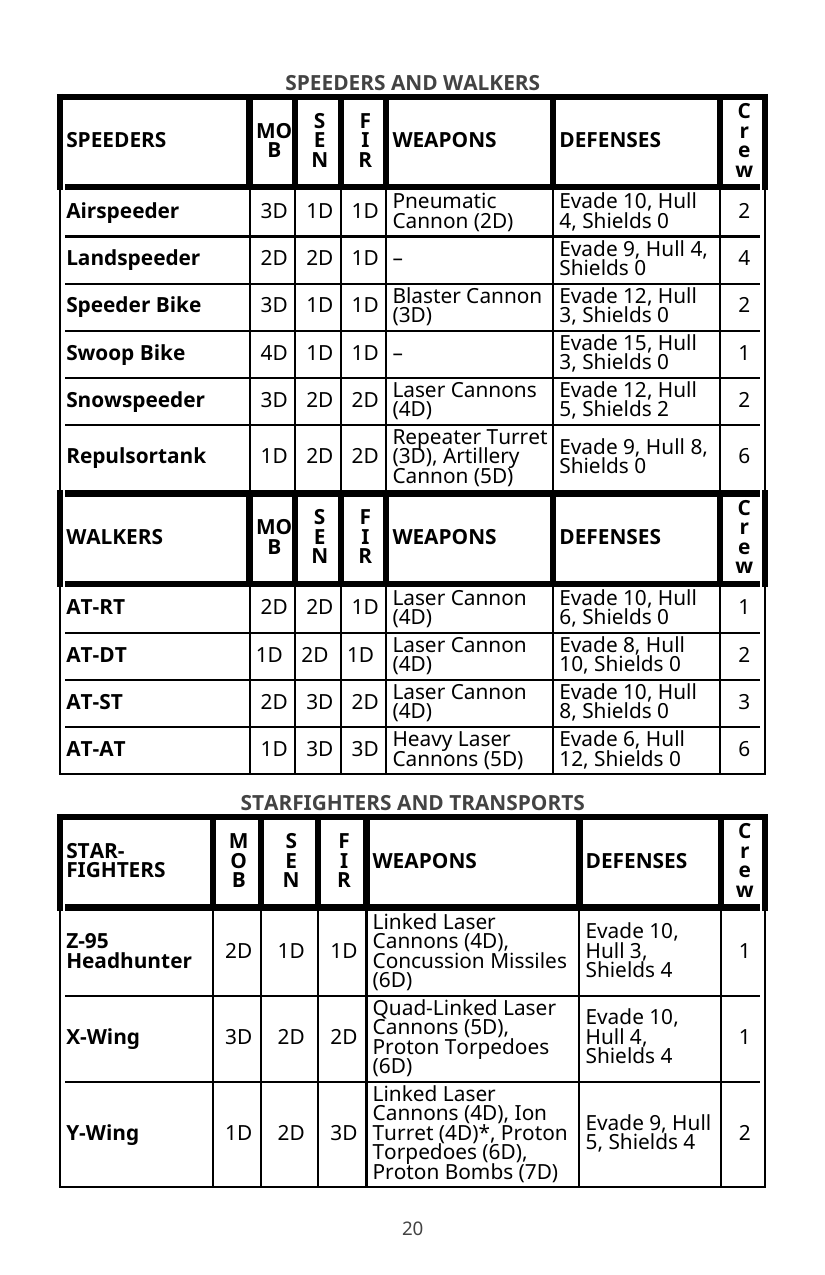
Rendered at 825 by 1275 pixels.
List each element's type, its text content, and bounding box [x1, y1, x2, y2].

table_cell 3D [319, 1083, 365, 1186]
table_cell 3D [214, 997, 260, 1081]
table_cell 1D [342, 238, 385, 282]
table_cell 4D [251, 332, 294, 377]
table_cell 2D [319, 997, 365, 1081]
table_cell WALKERS [63, 490, 246, 581]
table_header S E N [264, 820, 315, 904]
table_cell Laser Cannon (4D) [387, 634, 552, 679]
table_header M O B [216, 820, 258, 904]
table_cell Pneumatic Cannon (2D) [387, 190, 552, 235]
table_cell Evade 6, Hull 12, Shields 0 [554, 728, 719, 773]
table_header STAR- FIGHTERS [63, 820, 210, 904]
table_cell Repeater Turret (3D), Artillery Cannon (5D) [387, 426, 552, 490]
table_cell Snowspeeder [61, 377, 249, 424]
table_cell Evade 9, Hull 4, Shields 0 [554, 238, 719, 282]
table_header F I R [344, 100, 383, 184]
table_header MO B [253, 100, 292, 184]
table_cell 2D [296, 587, 340, 632]
table_cell WEAPONS [389, 497, 550, 581]
table_cell AT-DT [61, 632, 249, 679]
table_cell 1D [342, 285, 385, 329]
table_cell 1 [722, 995, 764, 1081]
table_cell 1 [721, 581, 764, 632]
table_cell DEFENSES [556, 497, 717, 581]
table_cell AT-AT [61, 726, 249, 773]
table_cell 3D [251, 190, 294, 235]
table_cell F I R [344, 497, 383, 581]
table_cell 3D [251, 285, 294, 329]
table_cell 1D [262, 911, 317, 994]
table_cell 1 [721, 330, 764, 377]
subtitle STARFIGHTERS AND TRANSPORTS [60, 794, 765, 814]
table_cell Linked Laser Cannons (4D), Ion Turret (4D)*, Proton Torpedoes (6D), Proton Bombs (7D) [368, 1083, 578, 1186]
table_cell Evade 8, Hull 10, Shields 0 [554, 634, 719, 679]
table_cell Repulsortank [61, 424, 249, 490]
table_cell Evade 10, Hull 8, Shields 0 [554, 681, 719, 726]
table_cell Laser Cannons (4D) [387, 379, 552, 424]
table_cell Evade 10, Hull 3, Shields 4 [580, 911, 720, 994]
table_header C r e w [723, 100, 762, 184]
table_cell 2D [214, 911, 260, 994]
table_cell Swoop Bike [61, 330, 249, 377]
table_cell Evade 9, Hull 5, Shields 4 [580, 1083, 720, 1186]
table_cell 1D [296, 285, 340, 329]
table_cell 2 [722, 1081, 764, 1186]
table_cell Landspeeder [61, 235, 249, 282]
table_cell S E N [298, 497, 338, 581]
table_cell 2 [721, 632, 764, 679]
table_header S E N [298, 100, 338, 184]
table_cell Z-95 Headhunter [61, 904, 212, 994]
table_cell 6 [721, 424, 764, 490]
table_cell 1D [342, 332, 385, 377]
table_cell Speeder Bike [61, 282, 249, 329]
table_header WEAPONS [370, 820, 576, 904]
table_cell 2D [296, 238, 340, 282]
table_cell 1D [251, 426, 294, 490]
table_header C r e w [724, 820, 762, 904]
table_cell Evade 10, Hull 4, Shields 0 [554, 190, 719, 235]
table_cell – [387, 238, 552, 282]
table_header F I R [321, 820, 363, 904]
table_cell 2D [342, 426, 385, 490]
table_cell Evade 9, Hull 8, Shields 0 [554, 426, 719, 490]
table_cell AT-ST [61, 679, 249, 726]
table_cell Laser Cannon (4D) [387, 681, 552, 726]
table_cell MO B [253, 497, 292, 581]
table_header DEFENSES [556, 100, 717, 184]
table_cell 3 [721, 679, 764, 726]
table_cell 1D [342, 190, 385, 235]
table_cell 2 [721, 377, 764, 424]
table_header WEAPONS [389, 100, 550, 184]
table_cell Evade 10, Hull 4, Shields 4 [580, 997, 720, 1081]
table_cell Laser Cannon (4D) [387, 587, 552, 632]
table_cell 1D [342, 634, 385, 679]
table_cell 2D [296, 634, 340, 679]
table_cell 1D [319, 911, 365, 994]
table_cell X-Wing [61, 995, 212, 1081]
table_cell 6 [721, 726, 764, 773]
table_header DEFENSES [583, 820, 718, 904]
table_cell Evade 15, Hull 3, Shields 0 [554, 332, 719, 377]
table_cell 2D [342, 379, 385, 424]
table_cell 1D [342, 587, 385, 632]
table_cell 3D [296, 728, 340, 773]
table_cell 2D [251, 238, 294, 282]
table_cell 1D [296, 190, 340, 235]
table_cell 2D [296, 379, 340, 424]
table_cell Linked Laser Cannons (4D), Concussion Missiles (6D) [368, 911, 578, 994]
table_cell 2D [251, 587, 294, 632]
table_cell 3D [251, 379, 294, 424]
table_cell Blaster Cannon (3D) [387, 285, 552, 329]
table_cell Heavy Laser Cannons (5D) [387, 728, 552, 773]
table_cell Evade 12, Hull 5, Shields 2 [554, 379, 719, 424]
table_cell Evade 12, Hull 3, Shields 0 [554, 285, 719, 329]
table_cell 1D [251, 728, 294, 773]
table_cell 2D [342, 681, 385, 726]
table_cell C r e w [723, 490, 762, 581]
table_cell Y-Wing [61, 1081, 212, 1186]
table_header SPEEDERS [63, 100, 246, 184]
table_cell 2 [721, 282, 764, 329]
table_cell 2D [296, 426, 340, 490]
table_cell – [387, 332, 552, 377]
table_cell 1D [214, 1083, 260, 1186]
table_cell Quad-Linked Laser Cannons (5D), Proton Torpedoes (6D) [368, 997, 578, 1081]
table_cell 4 [721, 235, 764, 282]
table_cell 3D [342, 728, 385, 773]
table_cell 2D [262, 997, 317, 1081]
subtitle SPEEDERS AND WALKERS [60, 74, 765, 94]
table_cell 1D [296, 332, 340, 377]
table_cell 1 [722, 904, 764, 994]
table_cell 1D [251, 634, 294, 679]
table_cell Airspeeder [61, 184, 249, 235]
table_cell 3D [296, 681, 340, 726]
table_cell AT-RT [61, 581, 249, 632]
table_cell 2D [251, 681, 294, 726]
table_cell Evade 10, Hull 6, Shields 0 [554, 587, 719, 632]
table_cell 2D [262, 1083, 317, 1186]
table_cell 2 [721, 184, 764, 235]
